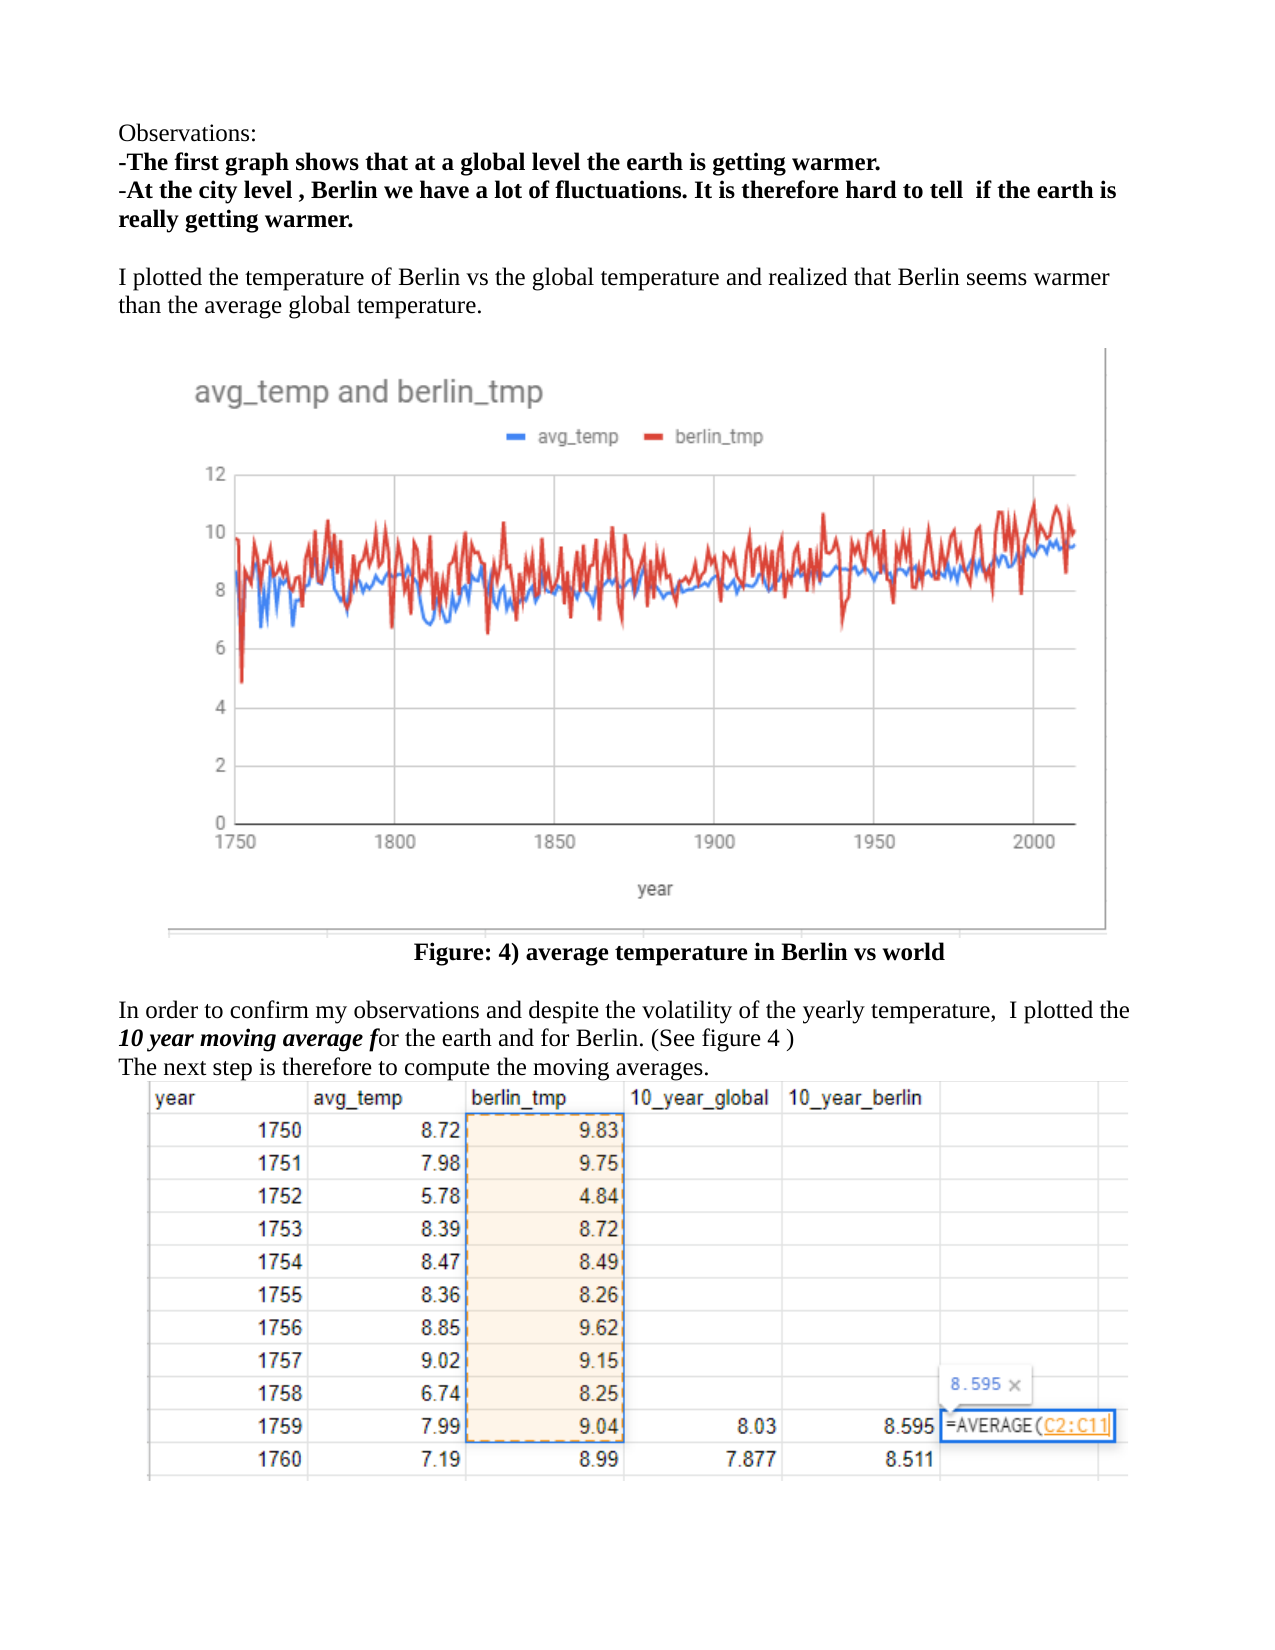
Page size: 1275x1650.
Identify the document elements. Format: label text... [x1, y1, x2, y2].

text -At the city level , Berlin we have a lot of fluctuations. It is therefore hard to tell if the earth is really getting warmer. [118, 176, 1157, 233]
text -The first graph shows that at a global level the earth is getting warmer. [118, 147, 1157, 176]
picture [167, 348, 1108, 938]
text In order to confirm my observations and despite the volatility of the yearly temperature, I plotted the 10 year moving average for the earth and for Berlin. (See figure 4 ) [118, 995, 1157, 1052]
text I plotted the temperature of Berlin vs the global temperature and realized that Berlin seems warmer than the average global temperature. [118, 262, 1157, 348]
text Figure: 4) average temperature in Berlin vs world [118, 348, 1157, 966]
text Observations: [118, 118, 1157, 147]
text The next step is therefore to compute the moving averages. [118, 1052, 1157, 1081]
picture [146, 1081, 1129, 1481]
